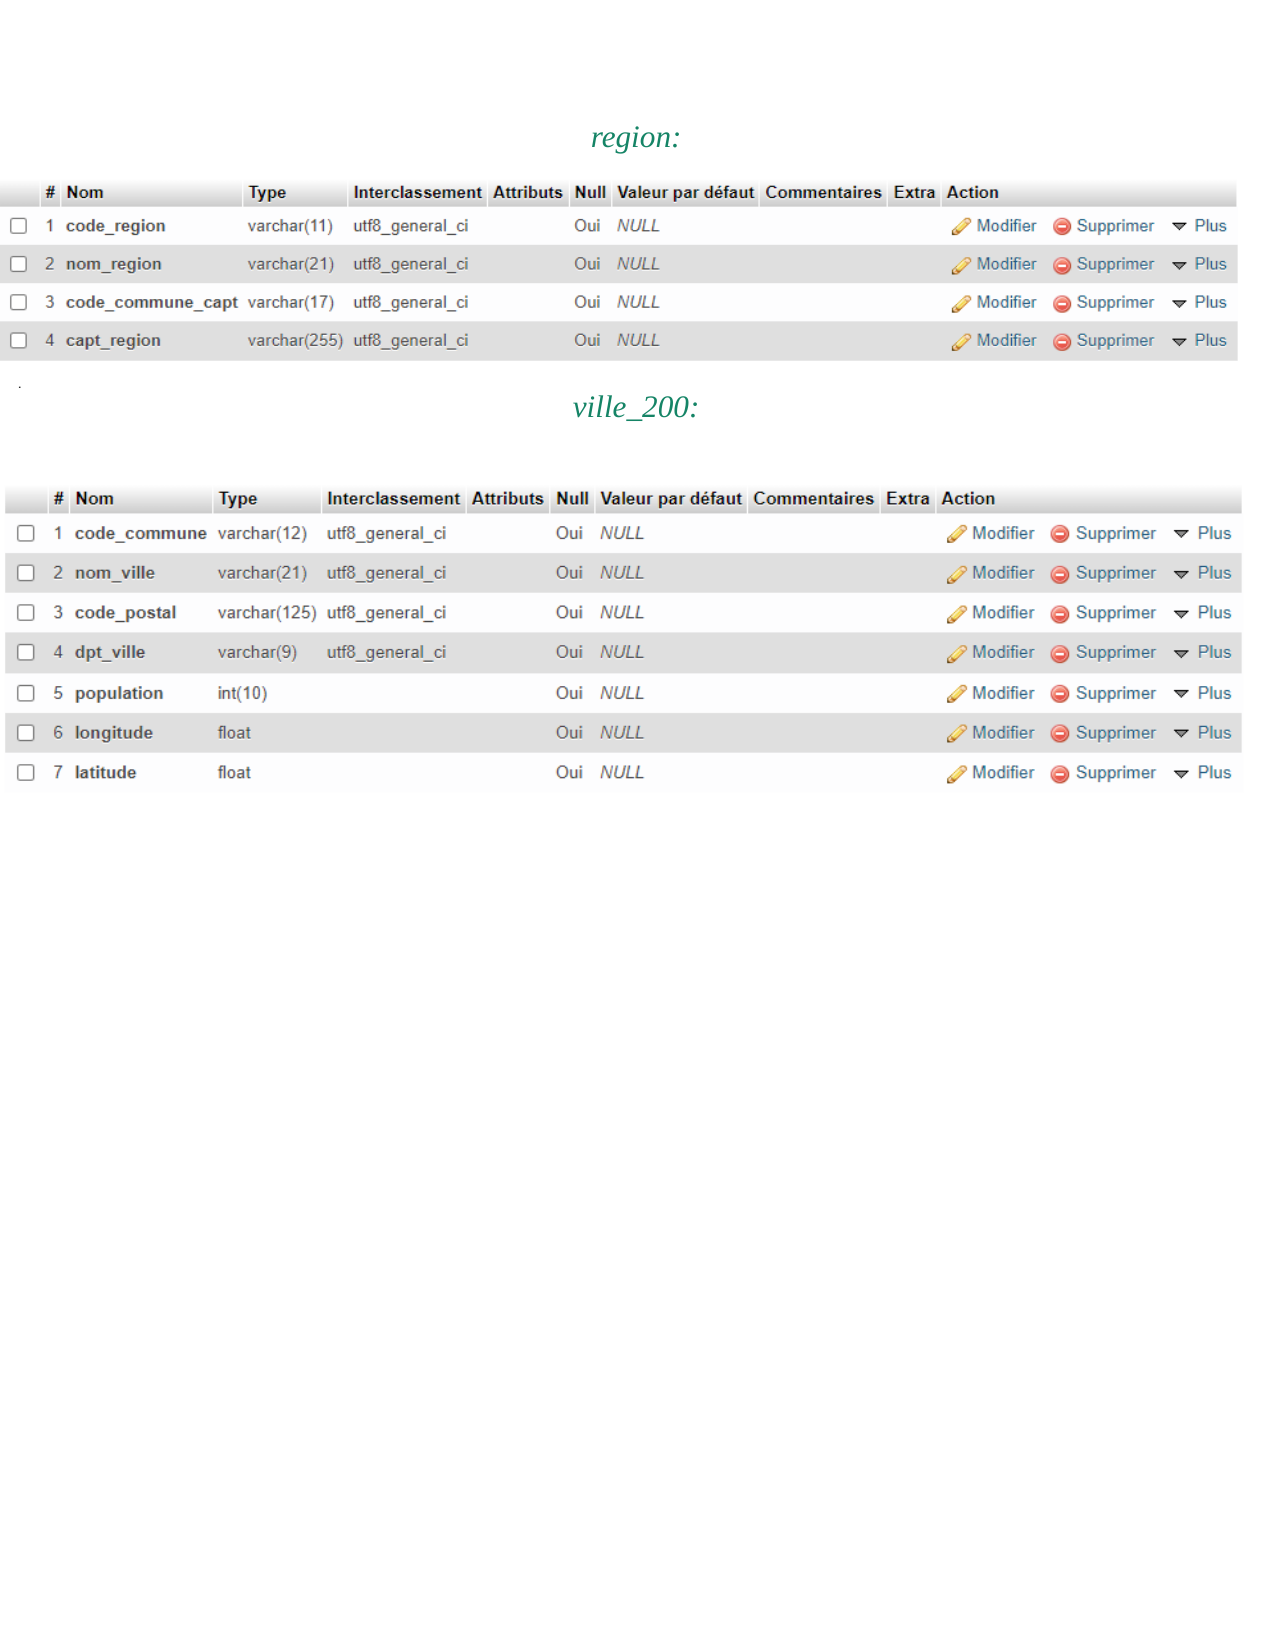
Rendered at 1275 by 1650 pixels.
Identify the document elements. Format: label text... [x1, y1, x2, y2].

text ville_200: [118, 388, 1157, 424]
picture [0, 479, 1275, 804]
text region: [118, 118, 1157, 154]
picture [0, 176, 1275, 388]
text [118, 154, 1157, 176]
